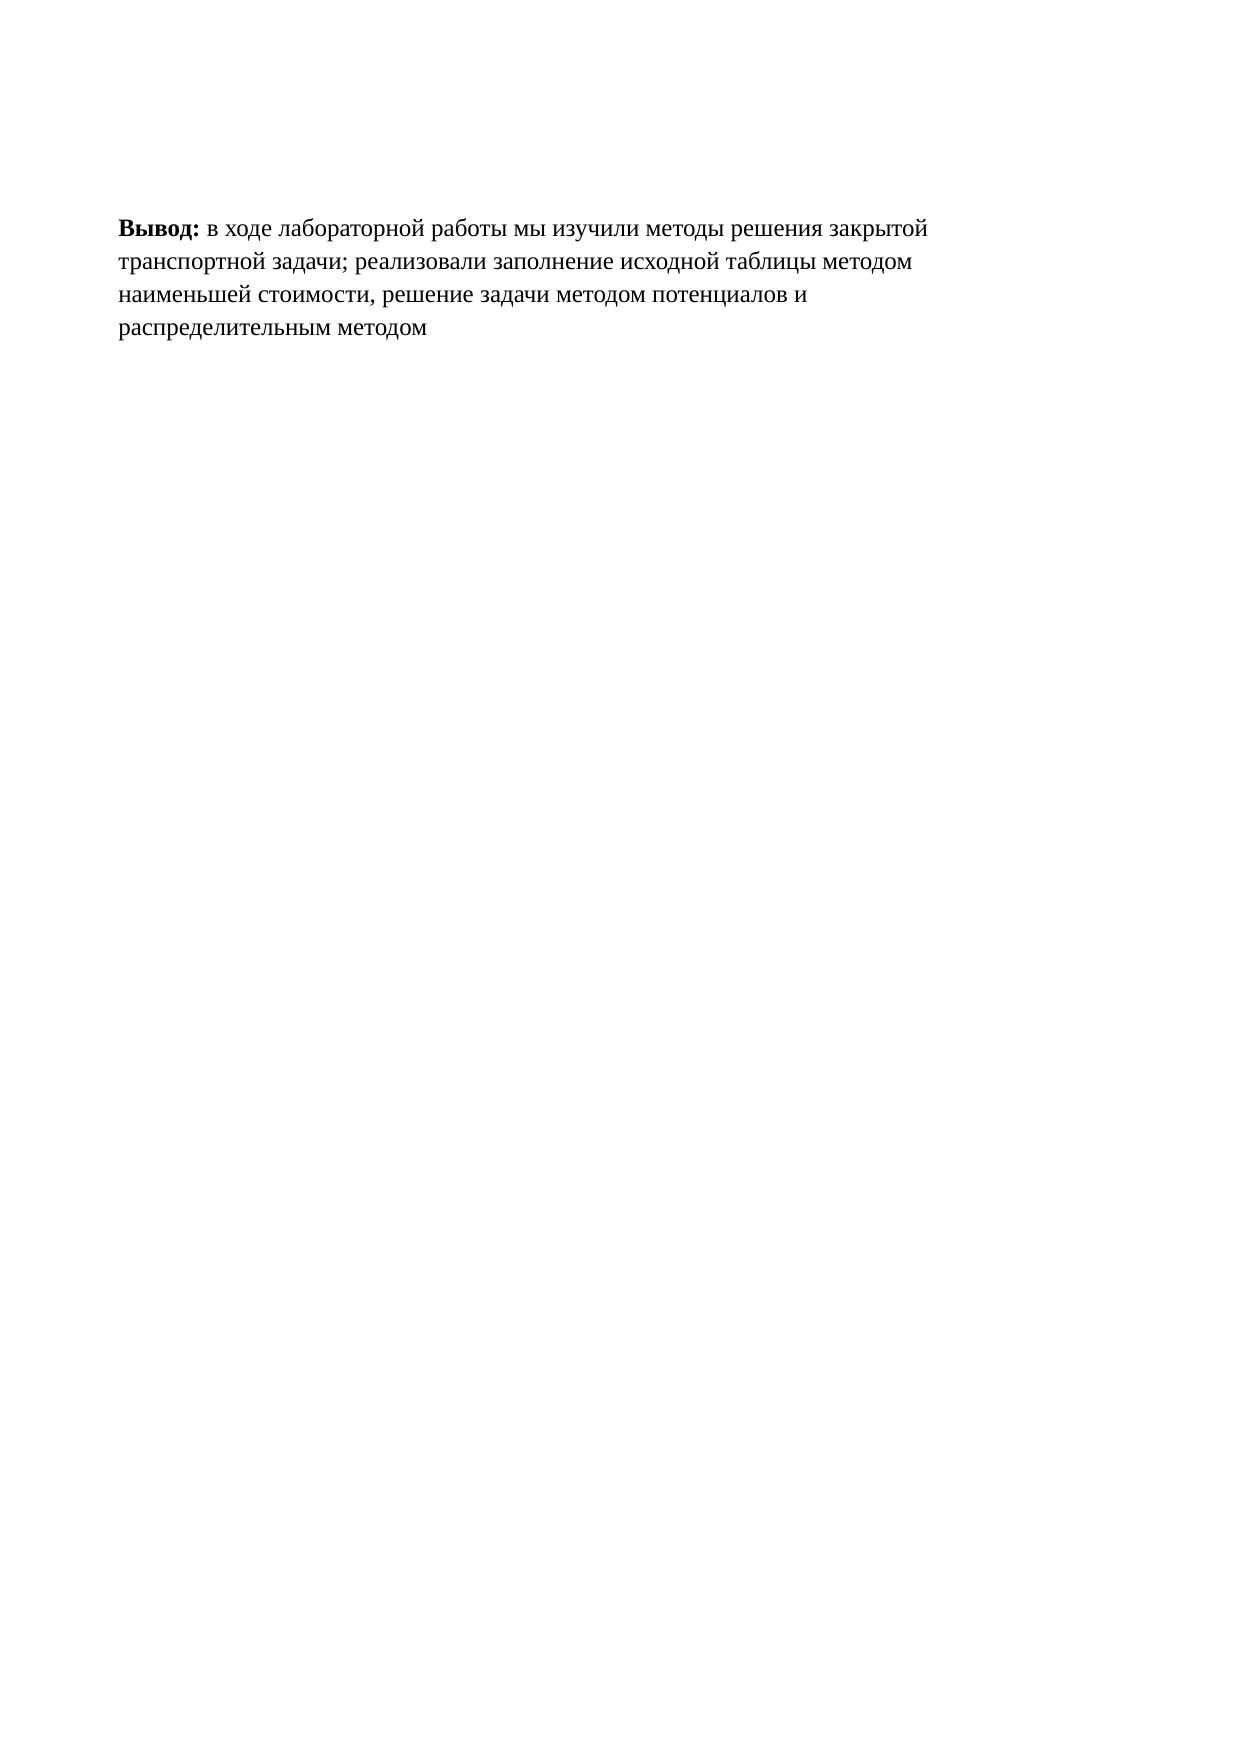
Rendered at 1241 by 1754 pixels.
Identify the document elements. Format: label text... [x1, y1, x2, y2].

text Вывод: в ходе лабораторной работы мы изучили методы решения закрытой транспортной задачи; реализовали заполнение исходной таблицы методом наименьшей стоимости, решение задачи методом потенциалов и распределительным методом [118, 213, 1017, 341]
